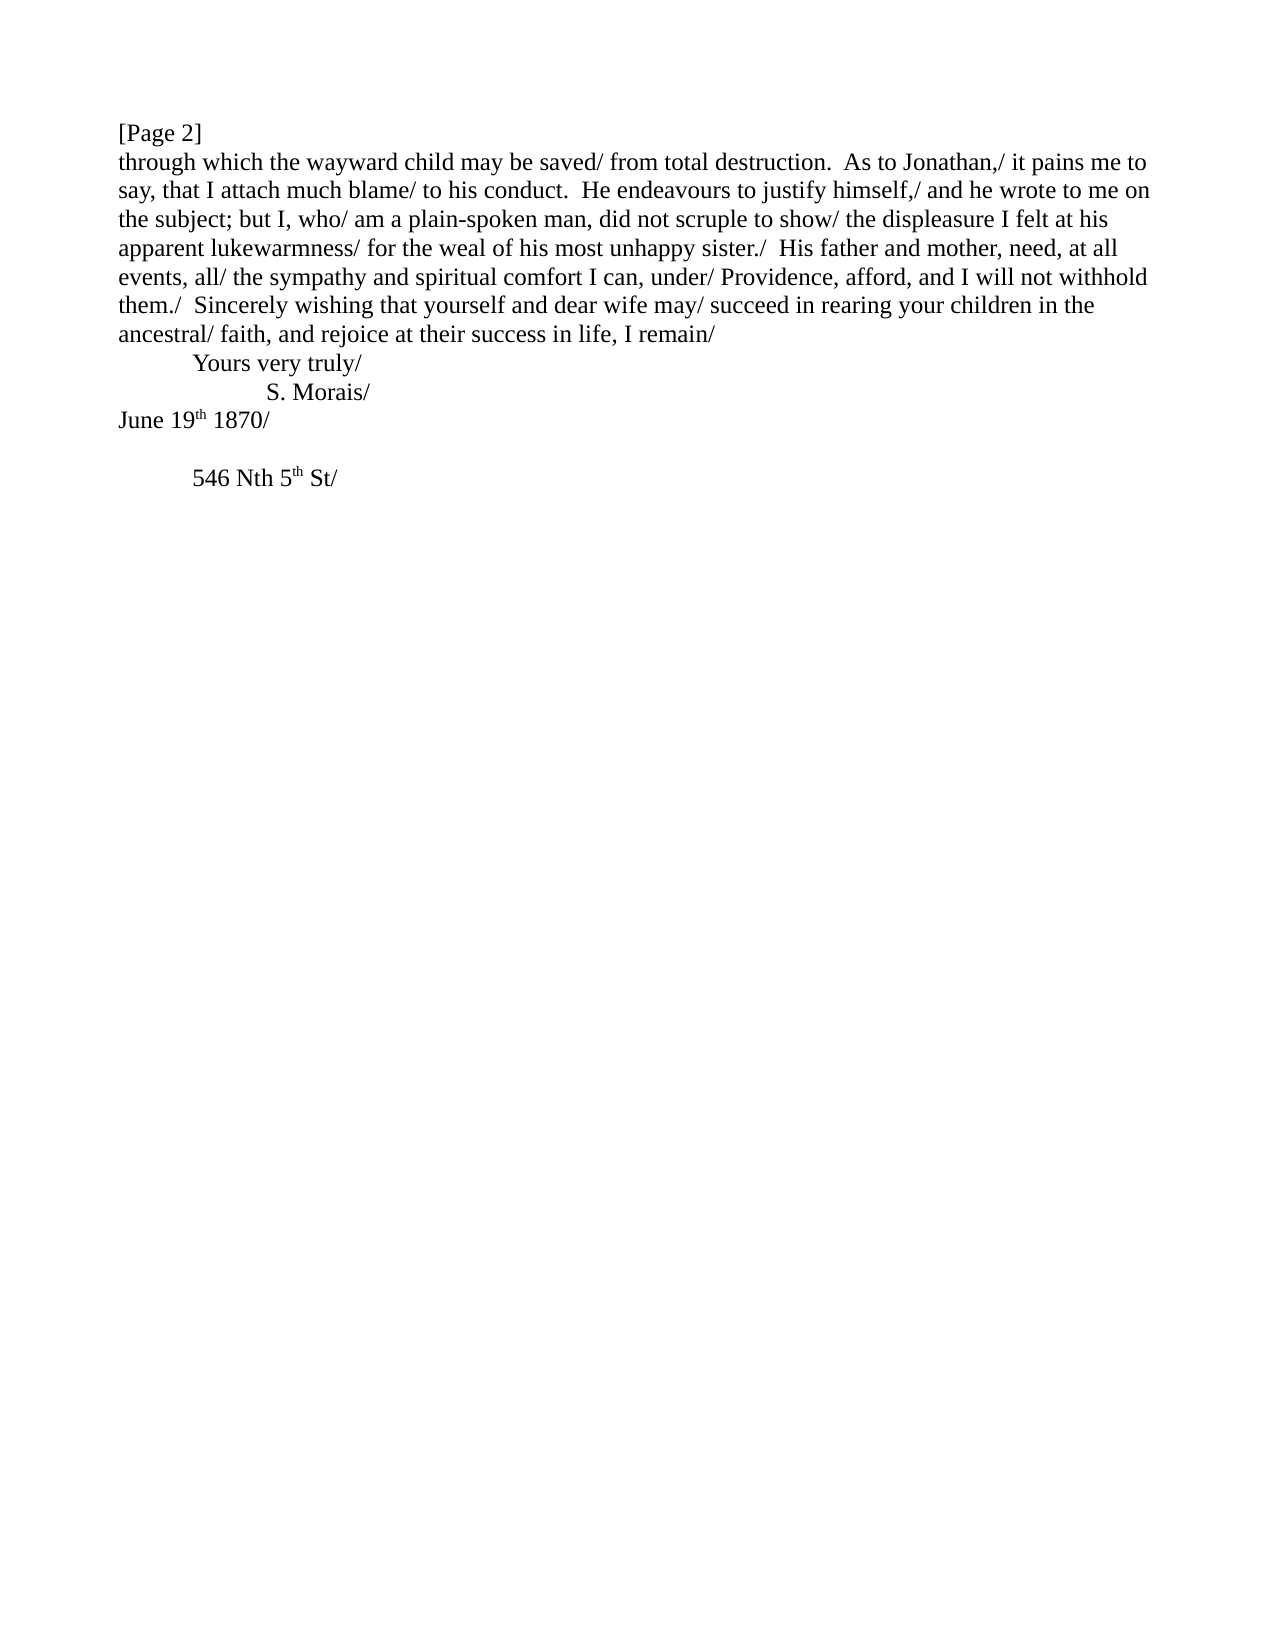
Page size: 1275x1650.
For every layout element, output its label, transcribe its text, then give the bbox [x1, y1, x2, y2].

text 546 Nth 5th St/ [118, 463, 1157, 492]
text through which the wayward child may be saved/ from total destruction. As to Jonathan,/ it pains me to say, that I attach much blame/ to his conduct. He endeavours to justify himself,/ and he wrote to me on the subject; but I, who/ am a plain-spoken man, did not scruple to show/ the displeasure I felt at his apparent lukewarmness/ for the weal of his most unhappy sister./ His father and mother, need, at all events, all/ the sympathy and spiritual comfort I can, under/ Providence, afford, and I will not withhold them./ Sincerely wishing that yourself and dear wife may/ succeed in rearing your children in the ancestral/ faith, and rejoice at their success in life, I remain/ [118, 147, 1157, 348]
text June 19th 1870/ [118, 406, 1157, 434]
text [Page 2] [118, 118, 1157, 147]
text Yours very truly/ [118, 348, 1157, 377]
text S. Morais/ [118, 377, 1157, 406]
